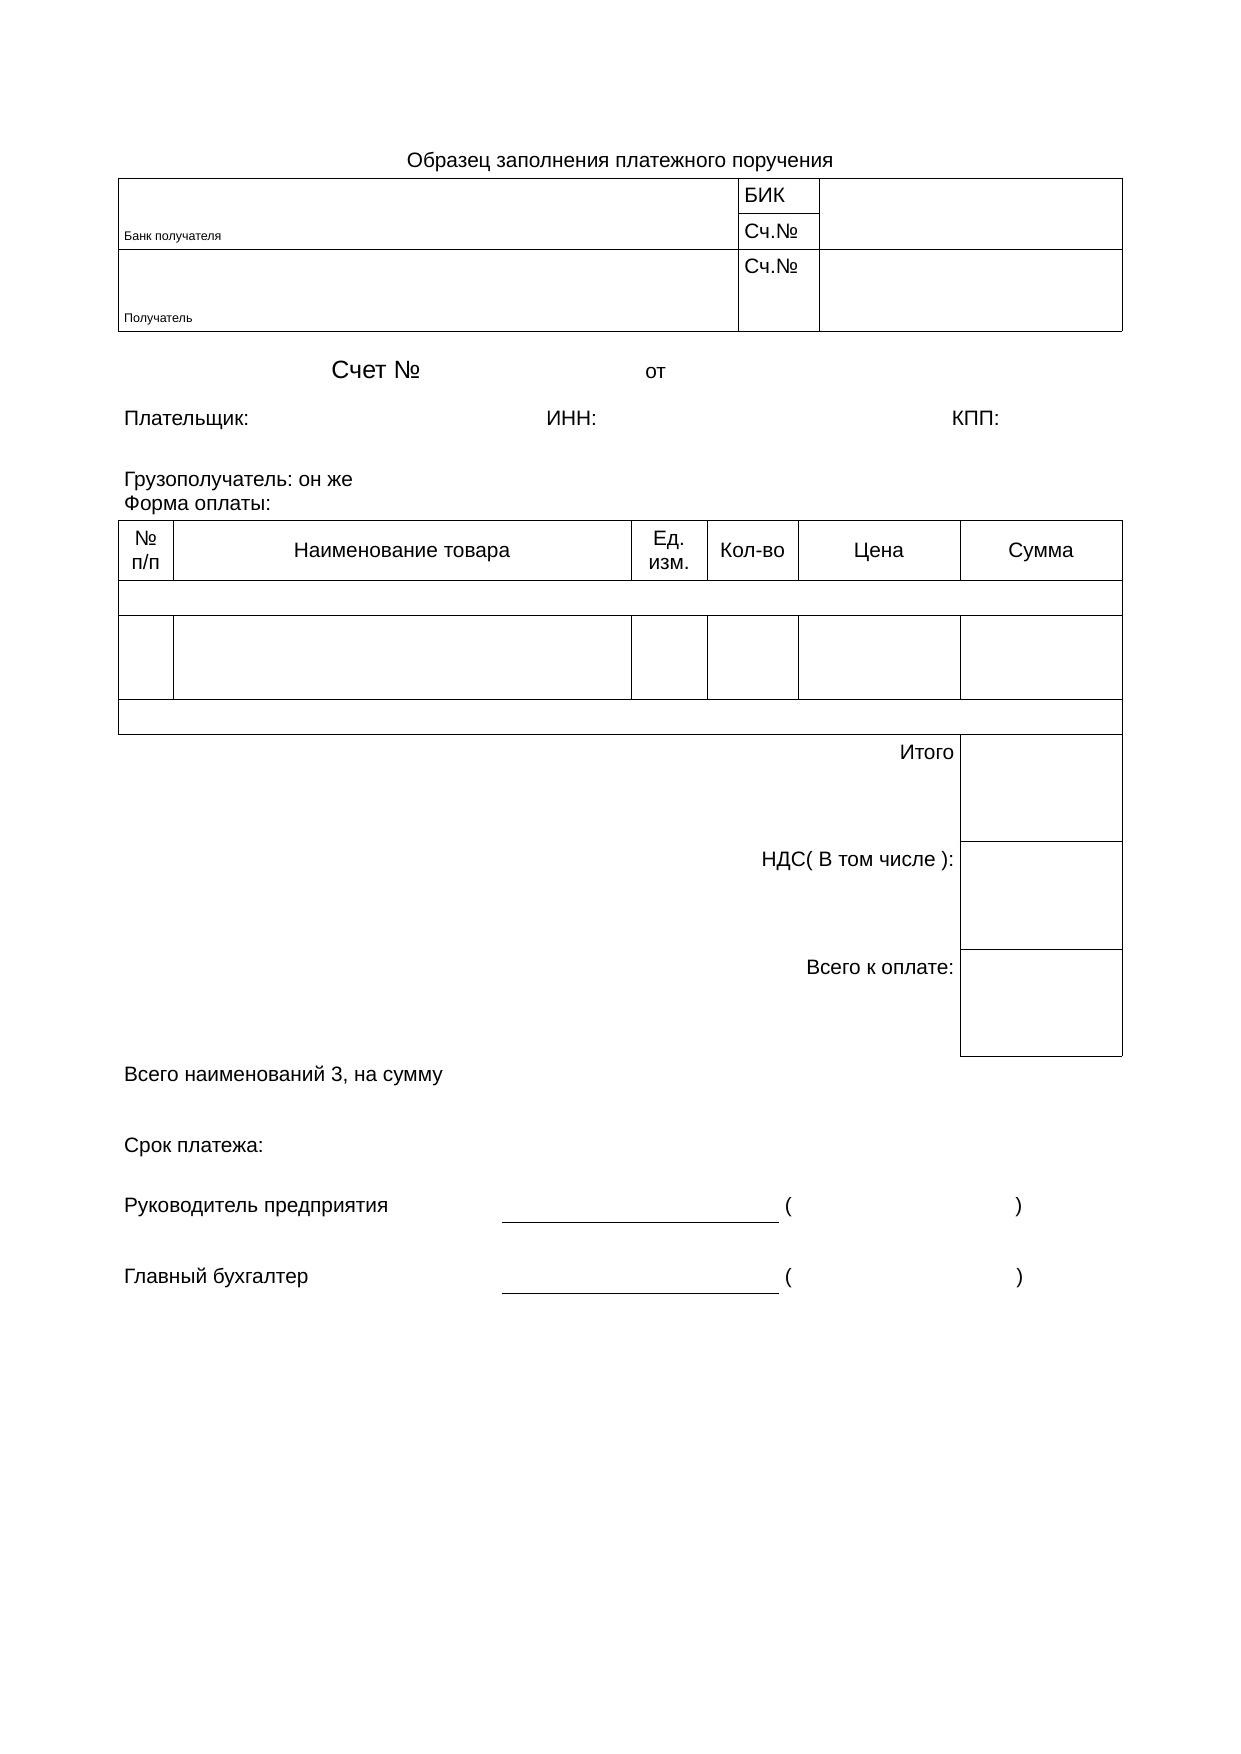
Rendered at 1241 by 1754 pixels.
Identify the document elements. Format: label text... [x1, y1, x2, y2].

table_cell <formatLang(document.amount_doc, company.lang)> [961, 950, 1122, 1056]
table_header № п/п [119, 521, 173, 579]
table_header Ед. изм. [632, 521, 707, 579]
table_cell <formatLang(document.amount_doc, company.lang)> [961, 735, 1122, 841]
table_cell Всего к оплате: [118, 949, 960, 1056]
table_cell Получатель [119, 295, 738, 331]
table_cell </for> [119, 700, 1122, 734]
table_header Кол-во [708, 521, 798, 579]
table_cell [960, 1222, 1122, 1258]
table_cell Главный бухгалтер [118, 1258, 502, 1293]
table_cell <formatLang(line.unit_price, company.lang)> [799, 616, 960, 698]
table_cell [119, 616, 173, 698]
table_cell [739, 295, 819, 331]
table_cell <line.quantity> [708, 616, 798, 698]
table_cell <formatLang(line.amount, company.lang)> [961, 616, 1122, 698]
table_cell БИК [739, 179, 819, 213]
table_header Плательщик: <document.from_to_party.name> ИНН: <document.from_to_party.vat_number> КПП: <document.from_to_party.kpp_number> [118, 396, 1122, 461]
table_cell Сч.№ [739, 250, 819, 295]
table_header Наименование товара [174, 521, 631, 579]
table_cell Срок платежа: <document.payment_term.description> [118, 1128, 1122, 1187]
table_cell <line.unit.symbol> [632, 616, 707, 698]
table_cell <company.name> [119, 250, 738, 295]
table_cell <for each="line in document.lines"> [119, 581, 1122, 615]
table_cell [179, 1222, 502, 1258]
table_cell Грузополучатель: он же Форма оплаты:<document.form_payment> [118, 461, 1122, 520]
text Счет № <document.number_doc> от <document.date_document> [118, 355, 1122, 384]
table_cell <line.description> [174, 616, 631, 698]
table_cell <company.bank_bic> [820, 179, 1122, 213]
table_cell Банк получателя [119, 213, 738, 248]
table_header Цена [799, 521, 960, 579]
table_cell НДС( В том числе ): [118, 841, 960, 949]
table_cell [779, 1222, 960, 1258]
table_cell [502, 1223, 779, 1258]
table_header Образец заполнения платежного поручения [118, 142, 1122, 177]
table_cell <company.bank_name> [119, 179, 738, 213]
table_cell [820, 295, 1122, 331]
table_cell <company.bank_account> [820, 250, 1122, 295]
table_cell (<company.cao.shortname>) [779, 1258, 1122, 1293]
table_cell Всего наименований 3, на сумму <formatLang(document.amount_doc, company.lang)> [118, 1056, 1122, 1092]
table_cell [118, 1293, 1122, 1317]
table_cell [502, 1187, 779, 1222]
table_cell (<company.ceo.shortname>) [779, 1187, 1122, 1222]
table_cell <numeral.rubles(float(document.amount_doc))> [118, 1092, 1122, 1127]
table_cell [502, 1258, 779, 1293]
table_cell [118, 1222, 179, 1258]
table_cell <company.bank_corr_account> [820, 213, 1122, 248]
table_header Сумма [961, 521, 1122, 579]
text </for> [118, 1317, 1122, 1341]
table_cell <formatLang(document.amount_tax, company.lang)> [961, 842, 1122, 949]
table_cell Руководитель предприятия [118, 1187, 502, 1222]
table_cell Итого [118, 735, 960, 841]
text <for each="document in objects"> [118, 118, 1122, 142]
table_cell Сч.№ [739, 214, 819, 248]
